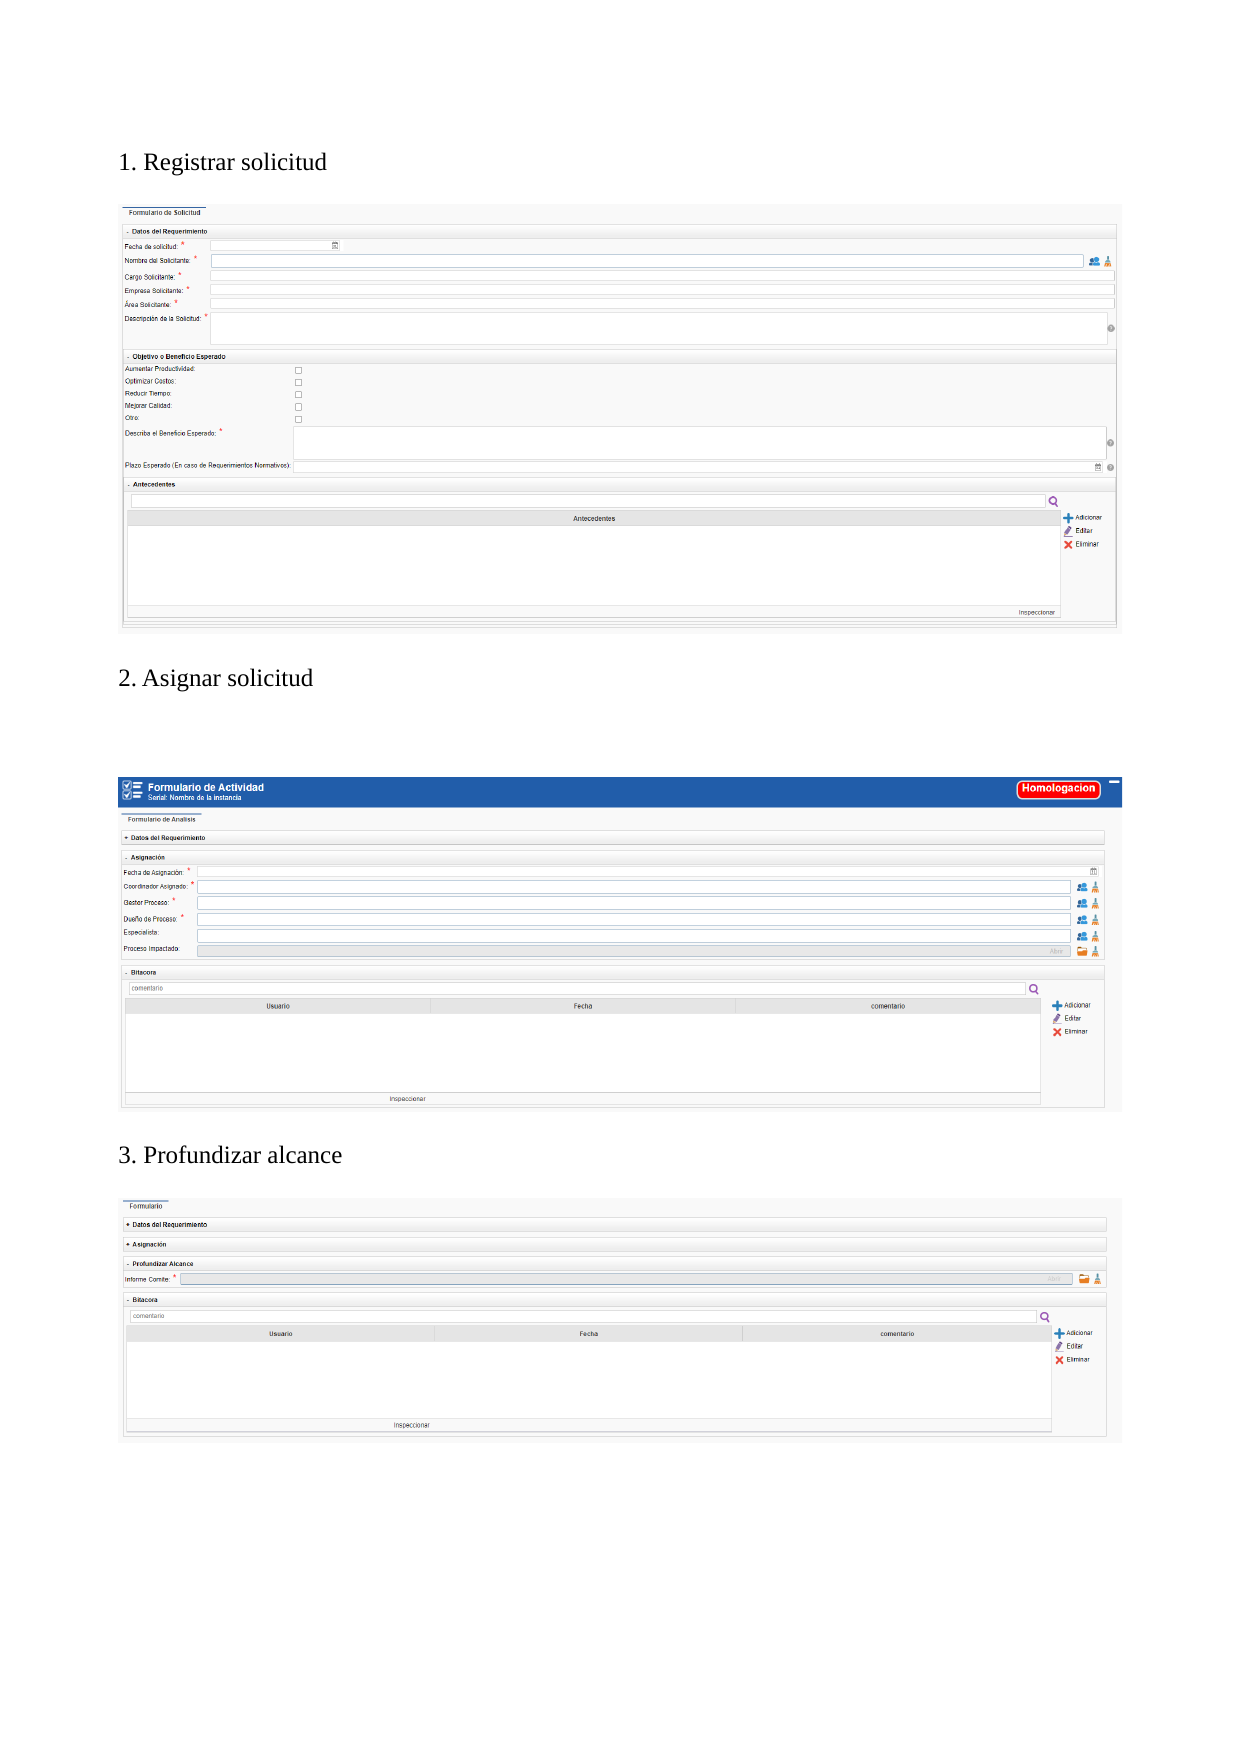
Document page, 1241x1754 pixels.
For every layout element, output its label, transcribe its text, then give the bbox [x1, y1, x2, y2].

text 1. Registrar solicitud [118, 118, 1122, 176]
picture [118, 777, 1123, 1112]
text 2. Asignar solicitud [118, 634, 1122, 691]
picture [118, 1198, 1123, 1443]
text 3. Profundizar alcance [118, 1112, 1122, 1169]
picture [118, 204, 1123, 634]
